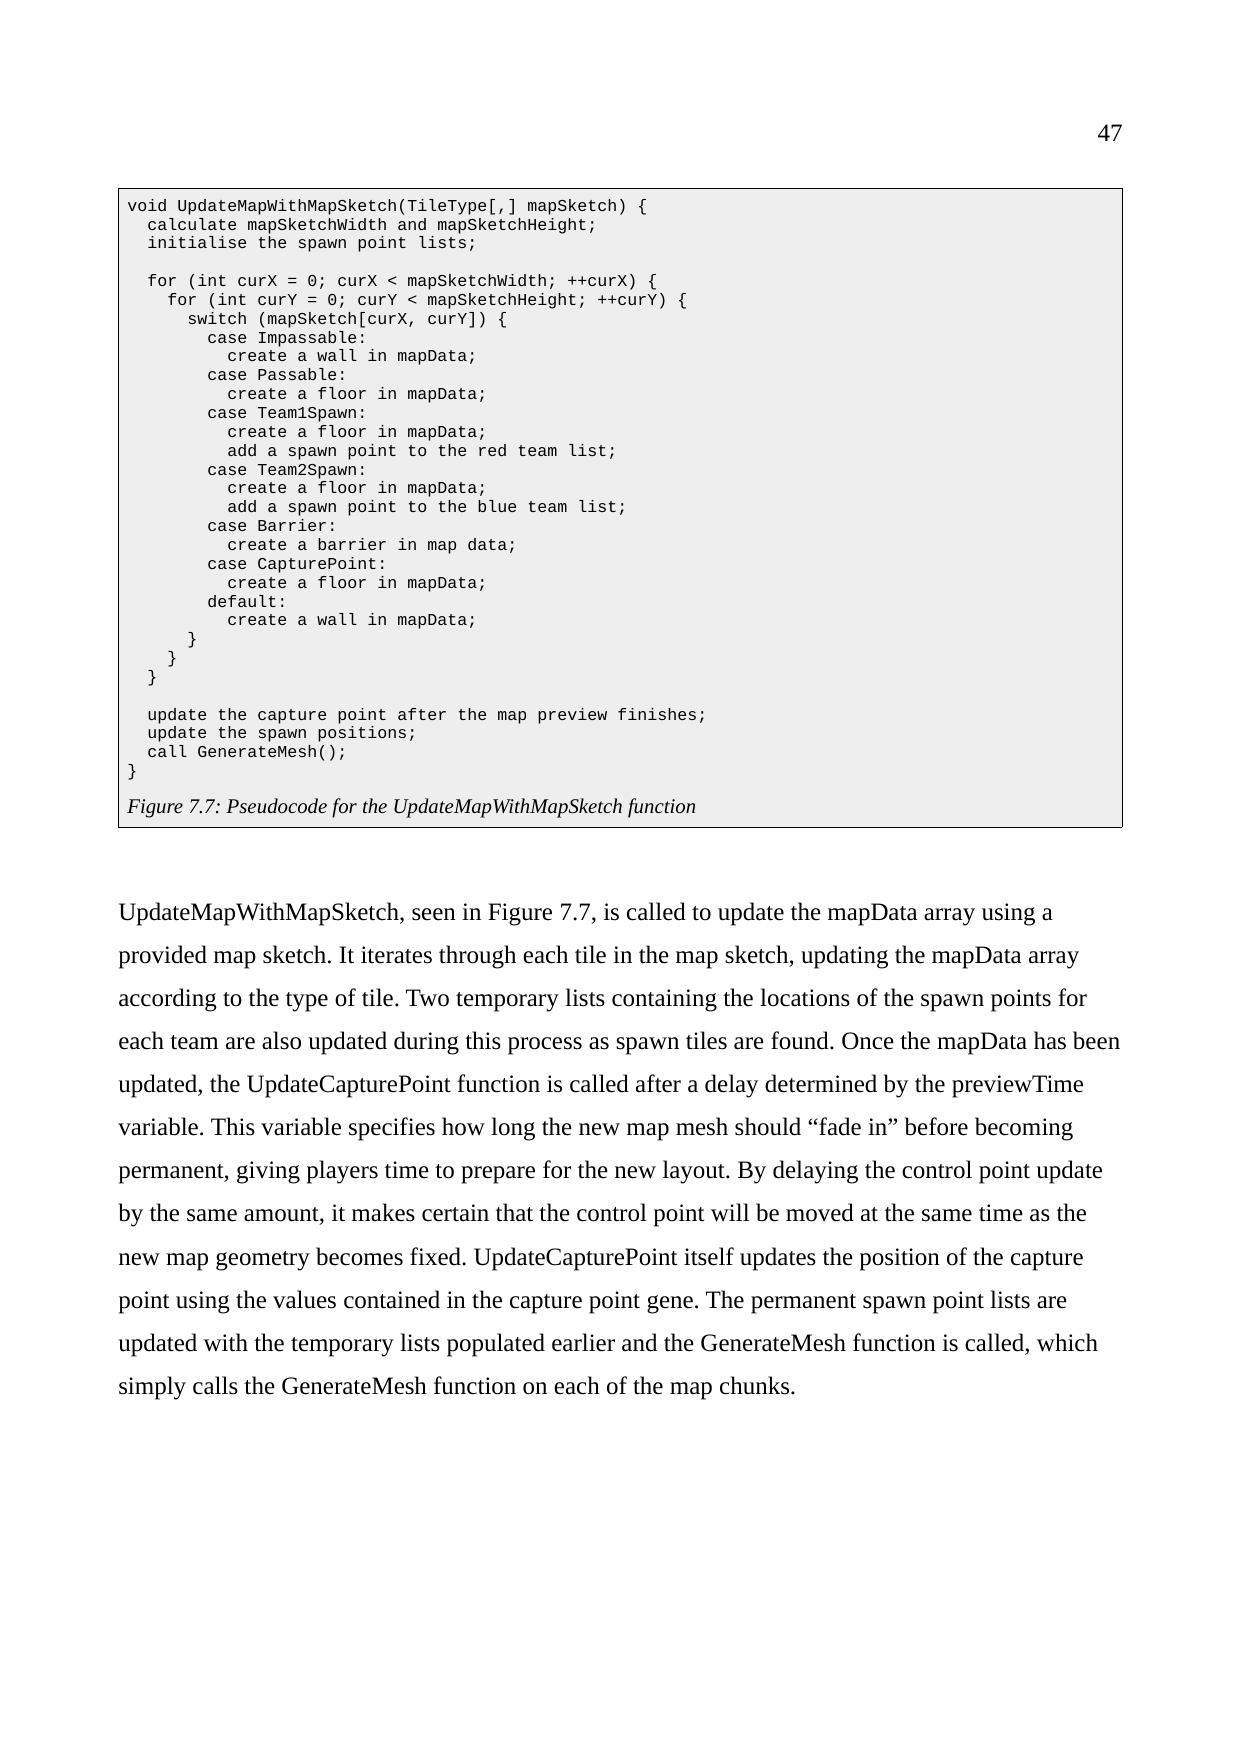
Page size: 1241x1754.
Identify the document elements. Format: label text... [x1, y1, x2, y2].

text update the spawn positions; [127, 725, 1113, 744]
text case Impassable: [127, 329, 1113, 348]
text case Passable: [127, 367, 1113, 386]
text } [127, 763, 1113, 782]
text default: [127, 593, 1113, 612]
text case Team1Spawn: [127, 404, 1113, 423]
text UpdateMapWithMapSketch, seen in Figure 7.7, is called to update the mapData array using a provided map sketch. It iterates through each tile in the map sketch, updating the mapData array according to the type of tile. Two temporary lists containing the locations of the spawn points for each team are also updated during this process as spawn tiles are found. Once the mapData has been updated, the UpdateCapturePoint function is called after a delay determined by the previewTime variable. This variable specifies how long the new map mesh should “fade in” before becoming permanent, giving players time to prepare for the new layout. By delaying the control point update by the same amount, it makes certain that the control point will be moved at the same time as the new map geometry becomes fixed. UpdateCapturePoint itself updates the position of the capture point using the values contained in the capture point gene. The permanent spawn point lists are updated with the temporary lists populated earlier and the GenerateMesh function is called, which simply calls the GenerateMesh function on each of the map chunks. [118, 897, 1122, 1400]
text } [127, 668, 1113, 687]
text case Team2Spawn: [127, 461, 1113, 480]
text for (int curY = 0; curY < mapSketchHeight; ++curY) { [127, 291, 1113, 310]
text calculate mapSketchWidth and mapSketchHeight; [127, 216, 1113, 235]
text Figure 7.7: Pseudocode for the UpdateMapWithMapSketch function [127, 794, 1113, 818]
text switch (mapSketch[curX, curY]) { [127, 310, 1113, 329]
text add a spawn point to the blue team list; [127, 499, 1113, 518]
text create a floor in mapData; [127, 480, 1113, 499]
text } [127, 631, 1113, 650]
text case CapturePoint: [127, 555, 1113, 574]
text create a floor in mapData; [127, 574, 1113, 593]
text void UpdateMapWithMapSketch(TileType[,] mapSketch) { [127, 197, 1113, 216]
text create a floor in mapData; [127, 386, 1113, 404]
text add a spawn point to the red team list; [127, 442, 1113, 461]
text create a barrier in map data; [127, 537, 1113, 555]
text case Barrier: [127, 518, 1113, 537]
text update the capture point after the map preview finishes; [127, 706, 1113, 725]
text for (int curX = 0; curX < mapSketchWidth; ++curX) { [127, 273, 1113, 291]
text initialise the spawn point lists; [127, 235, 1113, 254]
text } [127, 650, 1113, 668]
text create a wall in mapData; [127, 348, 1113, 367]
text call GenerateMesh(); [127, 744, 1113, 763]
text create a floor in mapData; [127, 423, 1113, 442]
text create a wall in mapData; [127, 612, 1113, 631]
